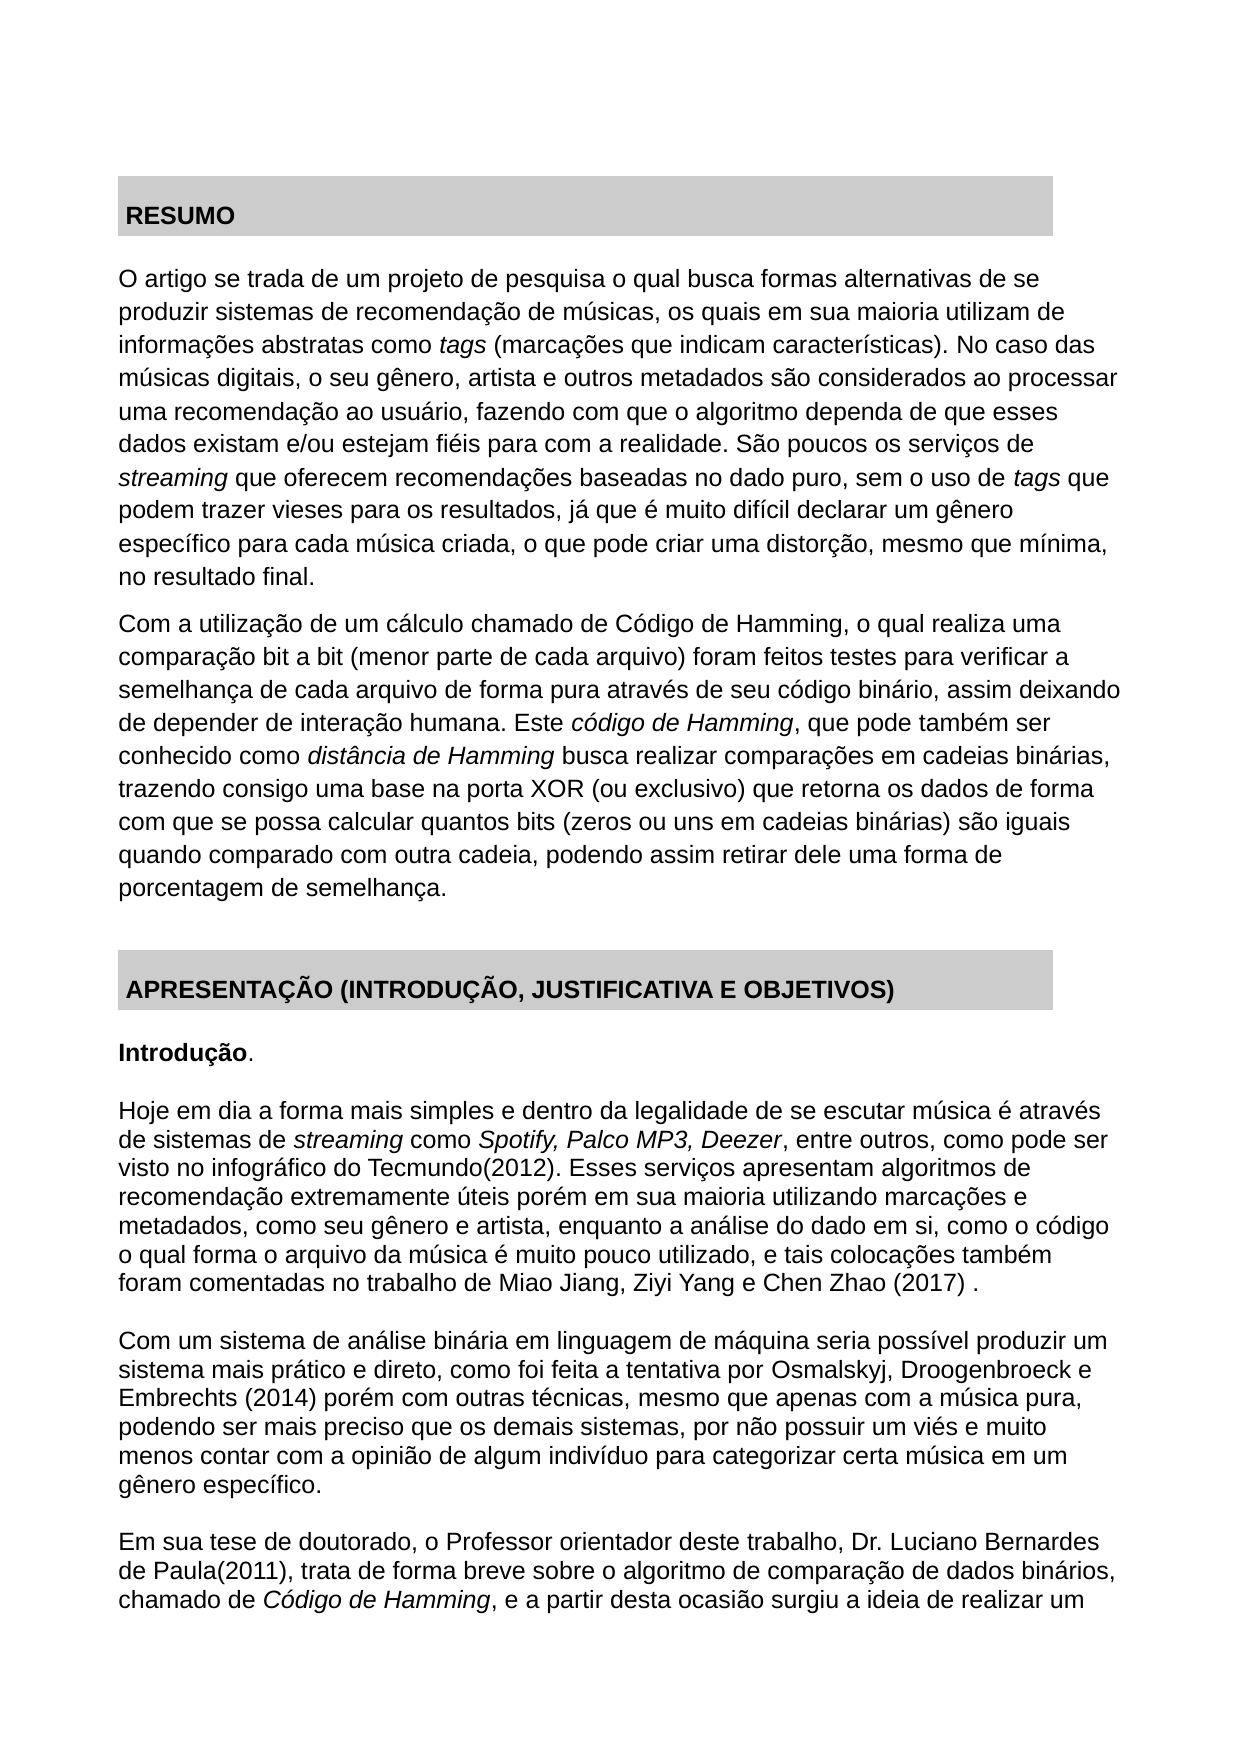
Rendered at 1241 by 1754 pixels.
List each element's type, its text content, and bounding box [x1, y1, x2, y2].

text Com a utilização de um cálculo chamado de Código de Hamming, o qual realiza uma comparação bit a bit (menor parte de cada arquivo) foram feitos testes para verificar a semelhança de cada arquivo de forma pura através de seu código binário, assim deixando de depender de interação humana. Este código de Hamming, que pode também ser conhecido como distância de Hamming busca realizar comparações em cadeias binárias, trazendo consigo uma base na porta XOR (ou exclusivo) que retorna os dados de forma com que se possa calcular quantos bits (zeros ou uns em cadeias binárias) são iguais quando comparado com outra cadeia, podendo assim retirar dele uma forma de porcentagem de semelhança. [118, 609, 1122, 902]
text Introdução. [118, 1038, 1122, 1067]
table_header APRESENTAÇÃO (INTRODUÇÃO, JUSTIFICATIVA E OBJETIVOS) [118, 950, 1053, 1010]
text O artigo se trada de um projeto de pesquisa o qual busca formas alternativas de se produzir sistemas de recomendação de músicas, os quais em sua maioria utilizam de informações abstratas como tags (marcações que indicam características). No caso das músicas digitais, o seu gênero, artista e outros metadados são considerados ao processar uma recomendação ao usuário, fazendo com que o algoritmo dependa de que esses dados existam e/ou estejam fiéis para com a realidade. São poucos os serviços de streaming que oferecem recomendações baseadas no dado puro, sem o uso de tags que podem trazer vieses para os resultados, já que é muito difícil declarar um gênero específico para cada música criada, o que pode criar uma distorção, mesmo que mínima, no resultado final. [118, 264, 1122, 590]
text Em sua tese de doutorado, o Professor orientador deste trabalho, Dr. Luciano Bernardes de Paula(2011), trata de forma breve sobre o algoritmo de comparação de dados binários, chamado de Código de Hamming, e a partir desta ocasião surgiu a ideia de realizar um [118, 1527, 1122, 1613]
text Com um sistema de análise binária em linguagem de máquina seria possível produzir um sistema mais prático e direto, como foi feita a tentativa por Osmalskyj, Droogenbroeck e Embrechts (2014) porém com outras técnicas, mesmo que apenas com a música pura, podendo ser mais preciso que os demais sistemas, por não possuir um viés e muito menos contar com a opinião de algum indivíduo para categorizar certa música em um gênero específico. [118, 1326, 1122, 1498]
text Hoje em dia a forma mais simples e dentro da legalidade de se escutar música é através de sistemas de streaming como Spotify, Palco MP3, Deezer, entre outros, como pode ser visto no infográfico do Tecmundo(2012). Esses serviços apresentam algoritmos de recomendação extremamente úteis porém em sua maioria utilizando marcações e metadados, como seu gênero e artista, enquanto a análise do dado em si, como o código o qual forma o arquivo da música é muito pouco utilizado, e tais colocações também foram comentadas no trabalho de Miao Jiang, Ziyi Yang e Chen Zhao (2017) . [118, 1096, 1122, 1297]
table_header RESUMO [118, 176, 1053, 236]
